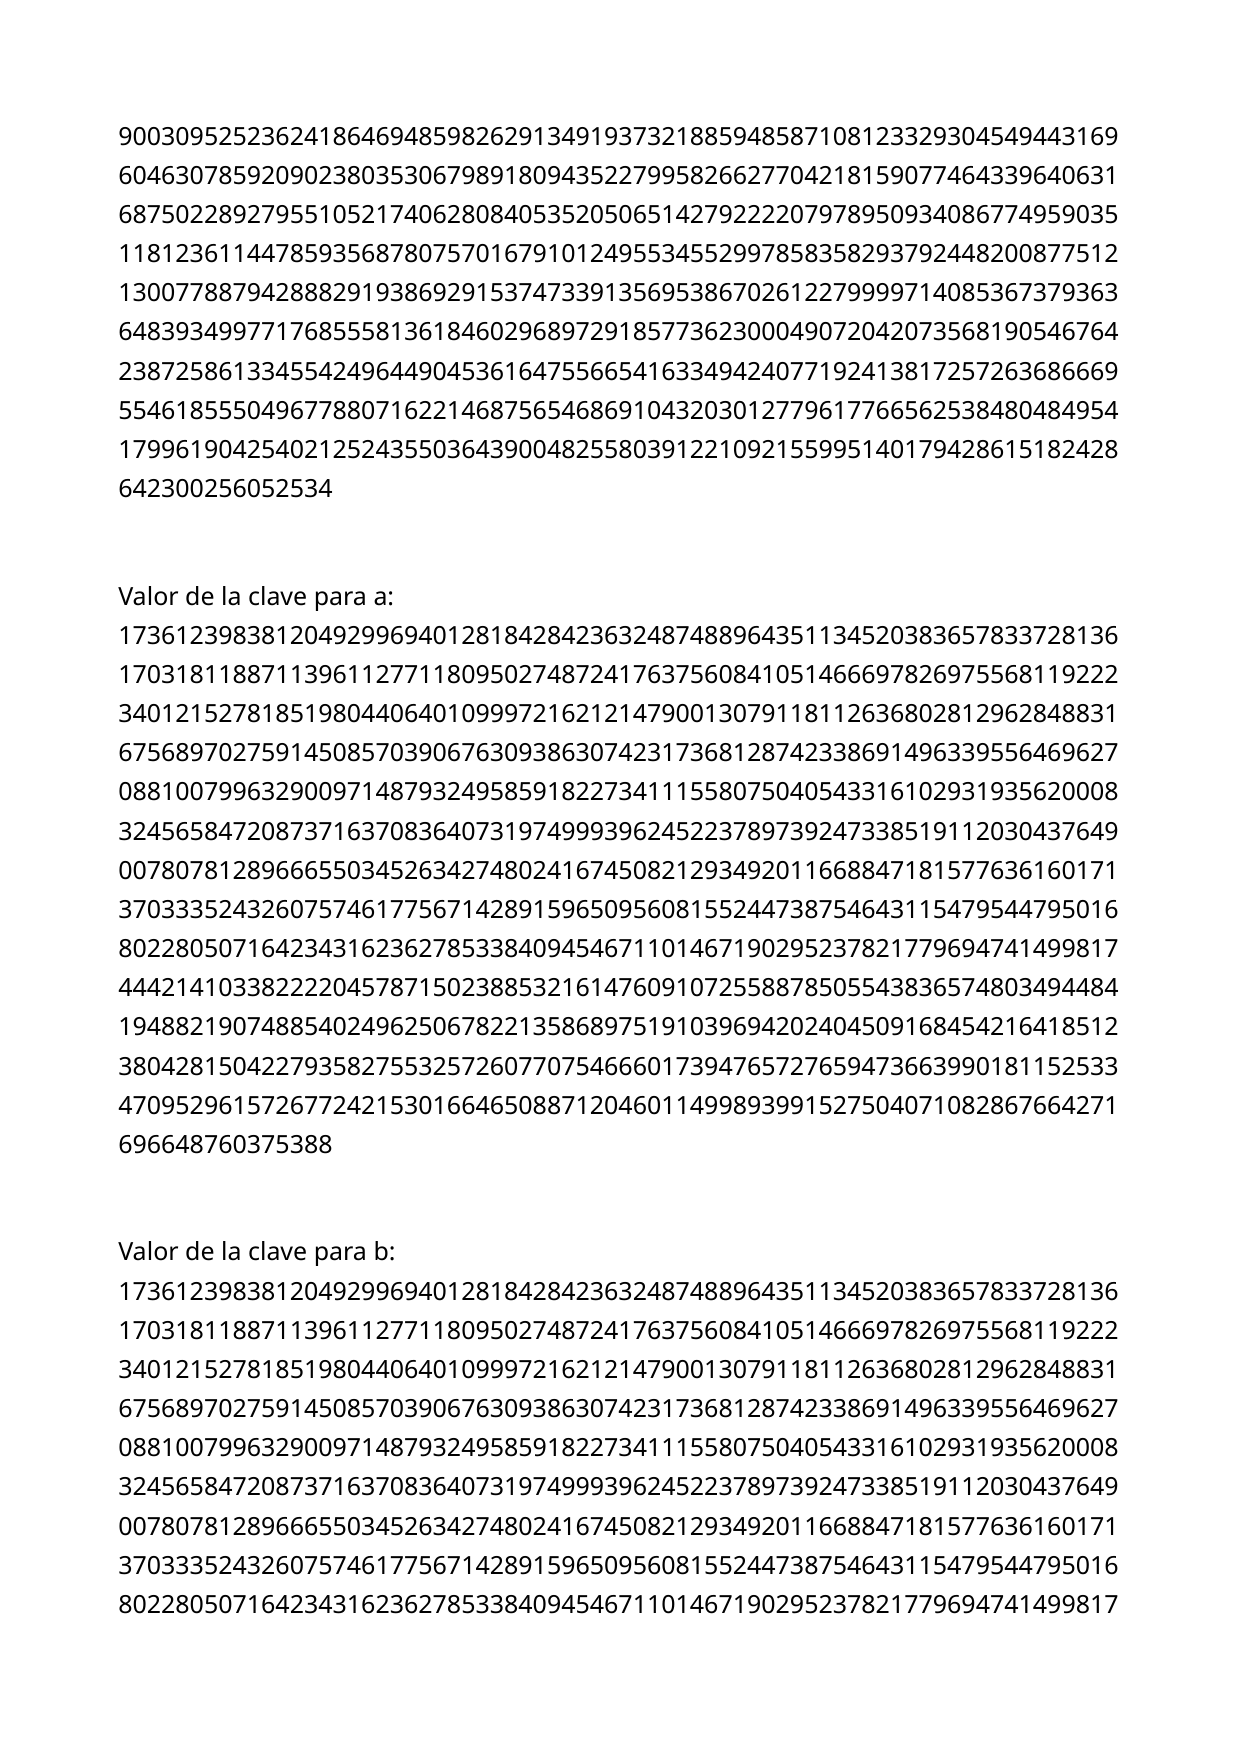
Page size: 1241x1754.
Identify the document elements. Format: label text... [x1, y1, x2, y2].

text Valor de la clave para b: 173612398381204929969401281842842363248748896435113452038365783372813617031811887113961127711809502748724176375608410514666978269755681192223401215278185198044064010999721621214790013079118112636802812962848831675689702759145085703906763093863074231736812874233869149633955646962708810079963290097148793249585918227341115580750405433161029319356200083245658472087371637083640731974999396245223789739247338519112030437649007807812896665503452634274802416745082129349201166884718157763616017137033352432607574617756714289159650956081552447387546431154795447950168022805071642343162362785338409454671101467190295237821779694741499817 [118, 1234, 1122, 1621]
text 900309525236241864694859826291349193732188594858710812332930454944316960463078592090238035306798918094352279958266277042181590774643396406316875022892795510521740628084053520506514279222207978950934086774959035118123611447859356878075701679101249553455299785835829379244820087751213007788794288829193869291537473391356953867026122799997140853673793636483934997717685558136184602968972918577362300049072042073568190546764238725861334554249644904536164755665416334942407719241381725726368666955461855504967788071622146875654686910432030127796177665625384804849541799619042540212524355036439004825580391221092155995140179428615182428642300256052534 [118, 118, 1122, 505]
text Valor de la clave para a: 1736123983812049299694012818428423632487488964351134520383657833728136170318118871139611277118095027487241763756084105146669782697556811922234012152781851980440640109997216212147900130791181126368028129628488316756897027591450857039067630938630742317368128742338691496339556469627088100799632900971487932495859182273411155807504054331610293193562000832456584720873716370836407319749993962452237897392473385191120304376490078078128966655034526342748024167450821293492011668847181577636160171370333524326075746177567142891596509560815524473875464311547954479501680228050716423431623627853384094546711014671902952378217796947414998174442141033822220457871502388532161476091072558878505543836574803494484194882190748854024962506782213586897519103969420240450916845421641851238042815042279358275532572607707546660173947657276594736639901811525334709529615726772421530166465088712046011499893991527504071082867664271696648760375388 [118, 578, 1122, 1161]
